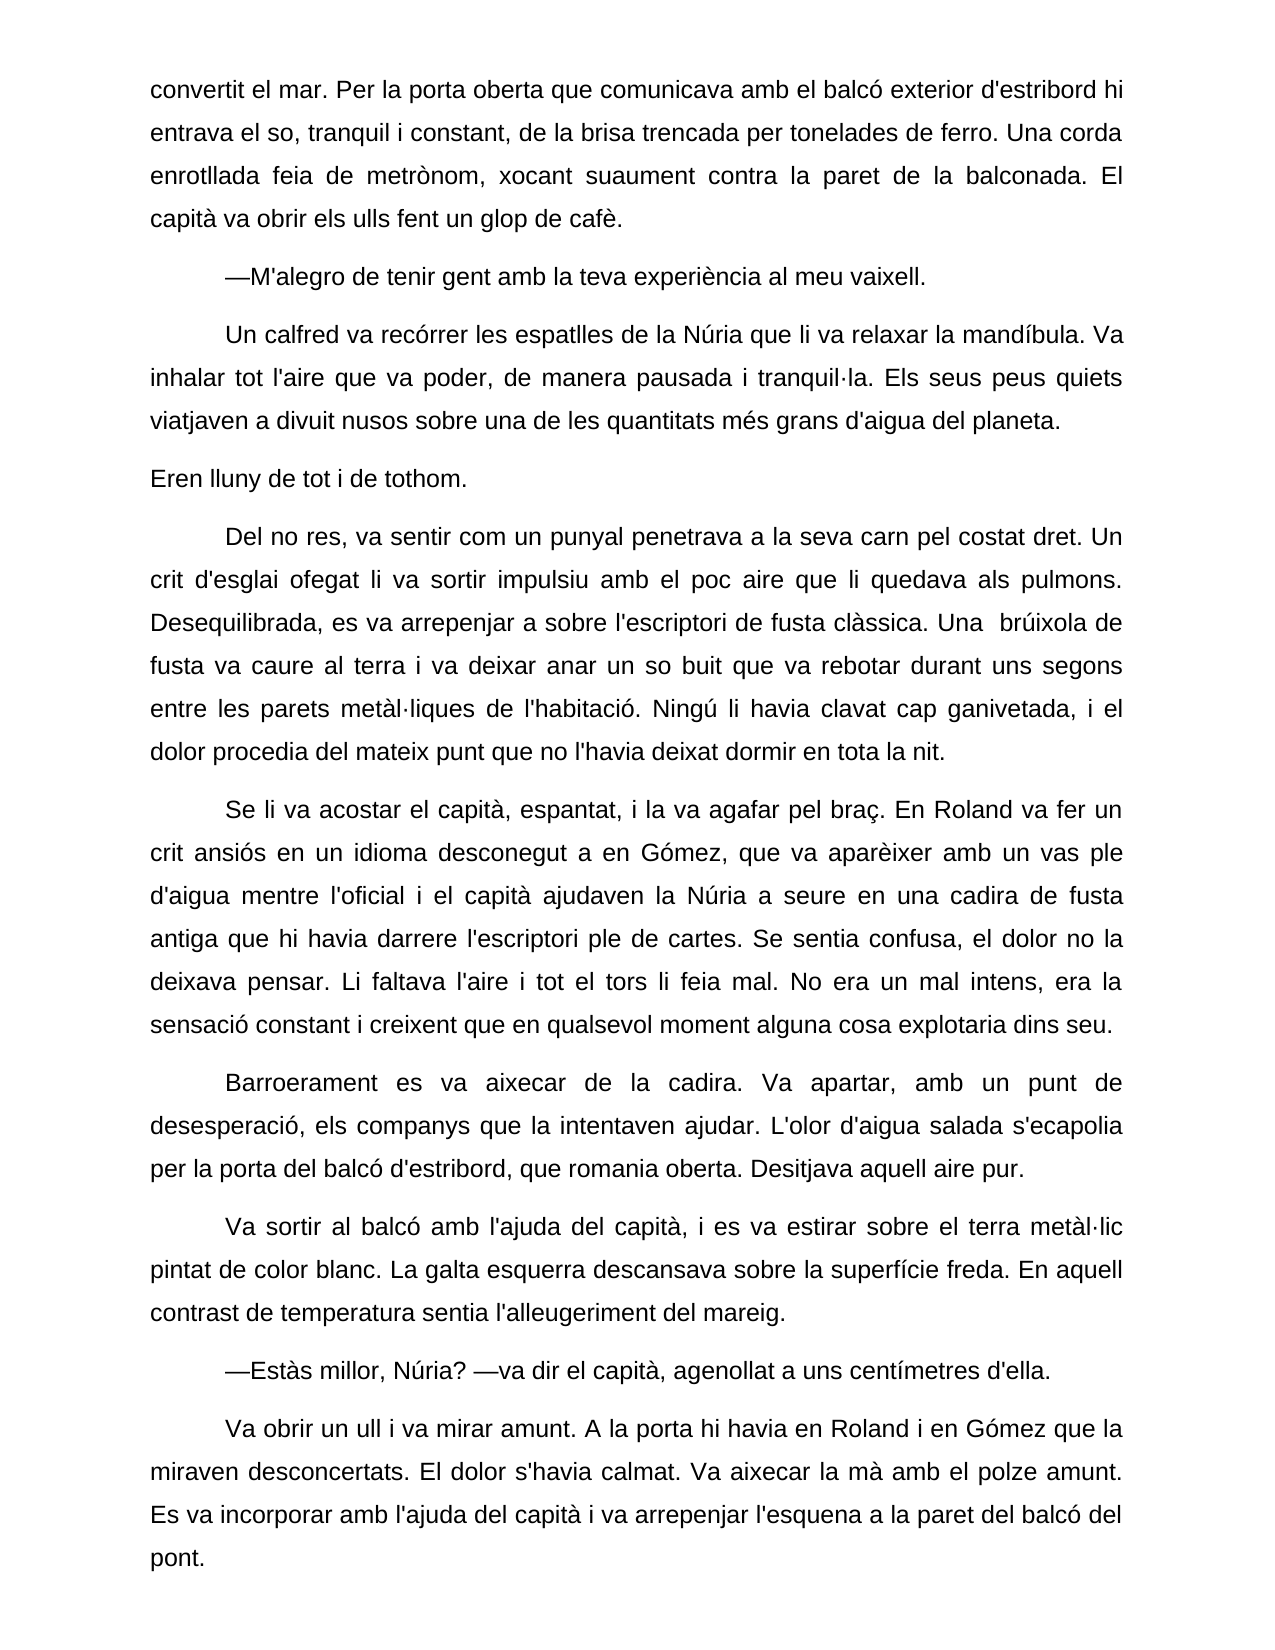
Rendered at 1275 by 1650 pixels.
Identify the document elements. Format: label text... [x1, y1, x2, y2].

text Va sortir al balcó amb l'ajuda del capità, i es va estirar sobre el terra metàl·lic pintat de color blanc. La galta esquerra descansava sobre la superfície freda. En aquell contrast de temperatura sentia l'alleugeriment del mareig. [150, 1212, 1125, 1327]
text Va obrir un ull i va mirar amunt. A la porta hi havia en Roland i en Gómez que la miraven desconcertats. El dolor s'havia calmat. Va aixecar la mà amb el polze amunt. Es va incorporar amb l'ajuda del capità i va arrepenjar l'esquena a la paret del balcó del pont. [150, 1414, 1125, 1572]
text convertit el mar. Per la porta oberta que comunicava amb el balcó exterior d'estribord hi entrava el so, tranquil i constant, de la brisa trencada per tonelades de ferro. Una corda enrotllada feia de metrònom, xocant suaument contra la paret de la balconada. El capità va obrir els ulls fent un glop de cafè. [150, 75, 1125, 233]
text Se li va acostar el capità, espantat, i la va agafar pel braç. En Roland va fer un crit ansiós en un idioma desconegut a en Gómez, que va aparèixer amb un vas ple d'aigua mentre l'oficial i el capità ajudaven la Núria a seure en una cadira de fusta antiga que hi havia darrere l'escriptori ple de cartes. Se sentia confusa, el dolor no la deixava pensar. Li faltava l'aire i tot el tors li feia mal. No era un mal intens, era la sensació constant i creixent que en qualsevol moment alguna cosa explotaria dins seu. [150, 795, 1125, 1039]
text —Estàs millor, Núria? —va dir el capità, agenollat a uns centímetres d'ella. [150, 1356, 1125, 1385]
text —M'alegro de tenir gent amb la teva experiència al meu vaixell. [150, 262, 1125, 291]
text Un calfred va recórrer les espatlles de la Núria que li va relaxar la mandíbula. Va inhalar tot l'aire que va poder, de manera pausada i tranquil·la. Els seus peus quiets viatjaven a divuit nusos sobre una de les quantitats més grans d'aigua del planeta. [150, 320, 1125, 435]
text Eren lluny de tot i de tothom. [150, 464, 1125, 492]
text Del no res, va sentir com un punyal penetrava a la seva carn pel costat dret. Un crit d'esglai ofegat li va sortir impulsiu amb el poc aire que li quedava als pulmons. Desequilibrada, es va arrepenjar a sobre l'escriptori de fusta clàssica. Una brúixola de fusta va caure al terra i va deixar anar un so buit que va rebotar durant uns segons entre les parets metàl·liques de l'habitació. Ningú li havia clavat cap ganivetada, i el dolor procedia del mateix punt que no l'havia deixat dormir en tota la nit. [150, 521, 1125, 766]
text Barroerament es va aixecar de la cadira. Va apartar, amb un punt de desesperació, els companys que la intentaven ajudar. L'olor d'aigua salada s'ecapolia per la porta del balcó d'estribord, que romania oberta. Desitjava aquell aire pur. [150, 1068, 1125, 1183]
